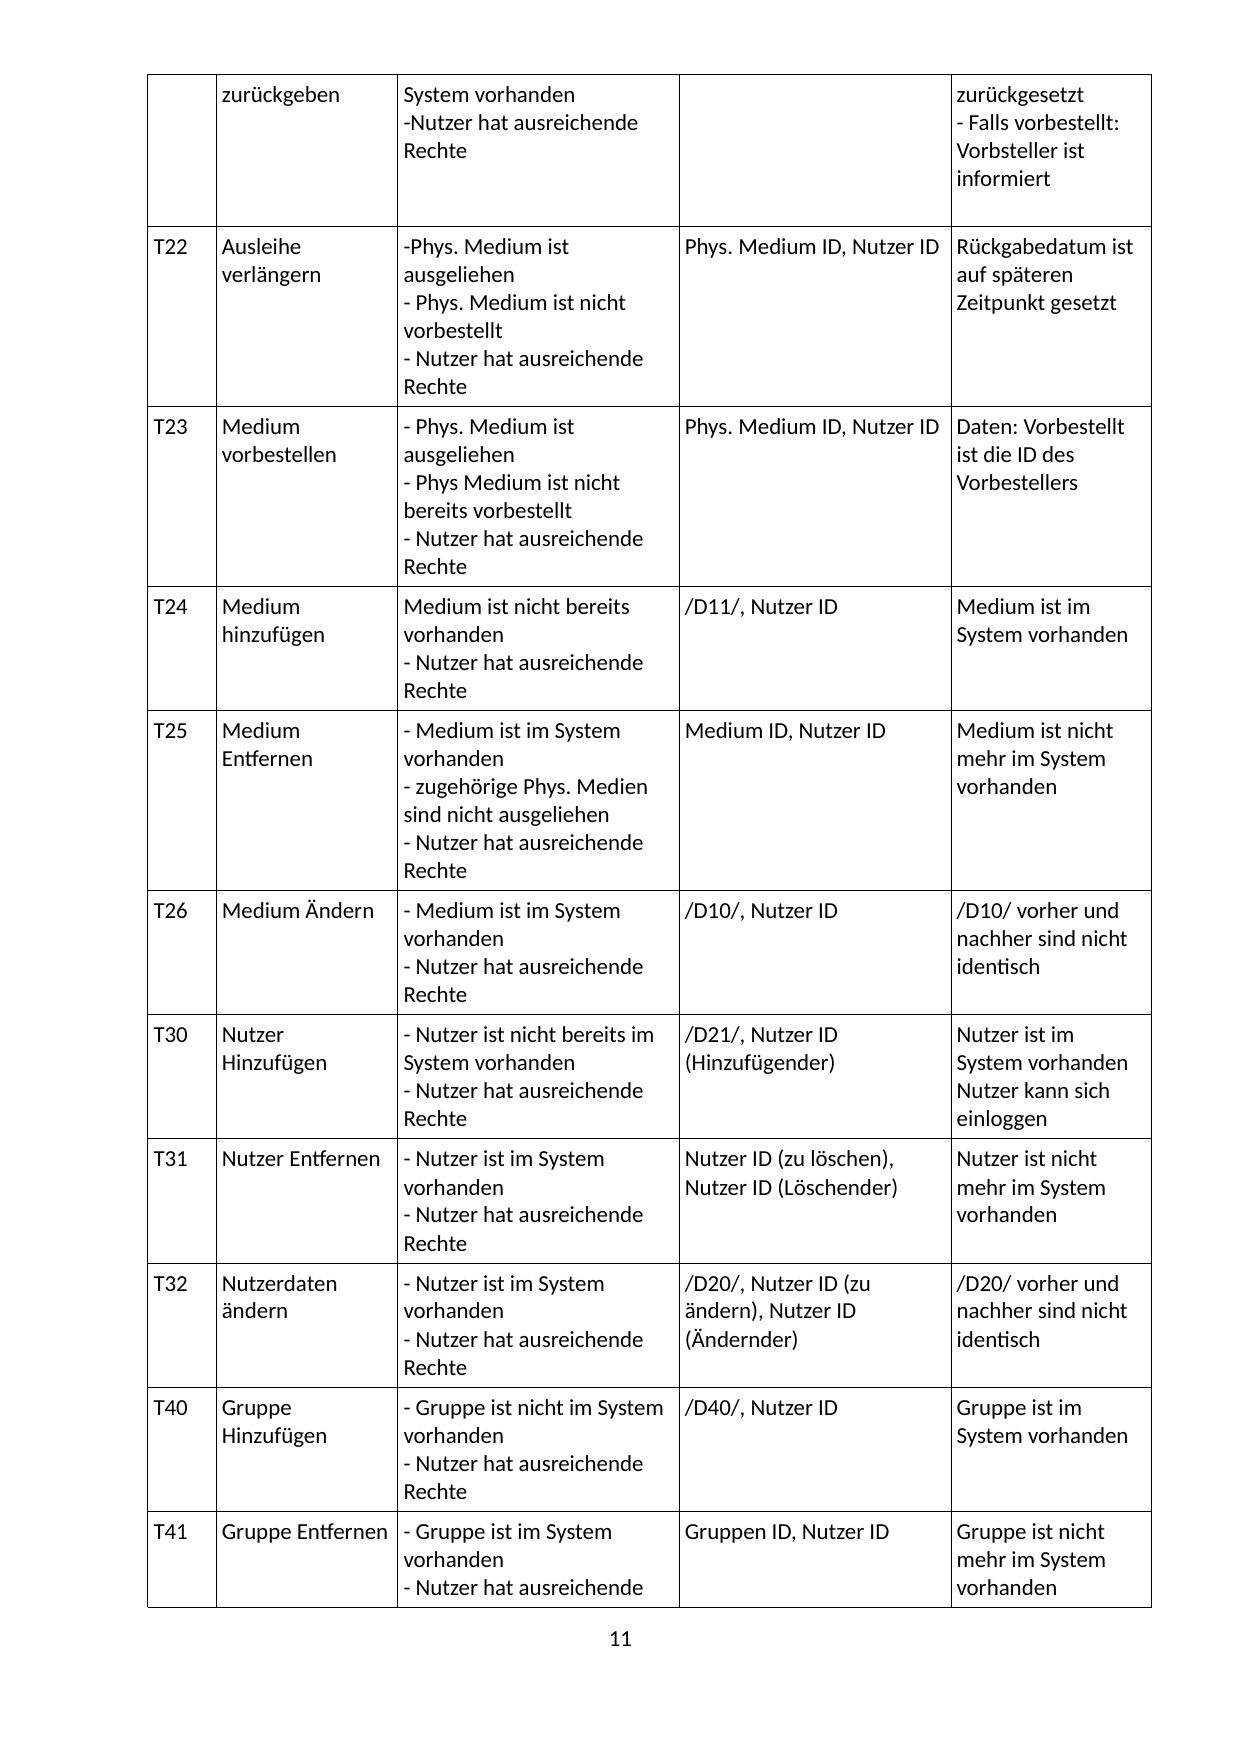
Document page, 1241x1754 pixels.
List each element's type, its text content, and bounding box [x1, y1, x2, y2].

table_cell Medium vorbestellen [217, 407, 397, 586]
table_cell /D20/, Nutzer ID (zu ändern), Nutzer ID (Ändernder) [680, 1264, 951, 1386]
table_cell T22 [148, 227, 216, 406]
table_cell T24 [148, 587, 216, 710]
table_cell Nutzer ist nicht mehr im System vorhanden [952, 1139, 1151, 1262]
table_cell T23 [148, 407, 216, 586]
table_cell Phys. Medium ID, Nutzer ID [680, 407, 951, 586]
table_cell T41 [148, 1512, 216, 1607]
table_cell - Nutzer ist im System vorhanden - Nutzer hat ausreichende Rechte [398, 1264, 679, 1386]
table_cell Medium Entfernen [217, 711, 397, 890]
table_cell Daten: Vorbestellt ist die ID des Vorbestellers [952, 407, 1151, 586]
table_cell - Nutzer ist nicht bereits im System vorhanden - Nutzer hat ausreichende Rechte [398, 1015, 679, 1138]
table_cell /D10/, Nutzer ID [680, 891, 951, 1014]
table_cell Medium ist nicht bereits vorhanden - Nutzer hat ausreichende Rechte [398, 587, 679, 710]
table_cell Medium ID, Nutzer ID [680, 711, 951, 890]
table_cell /D40/, Nutzer ID [680, 1388, 951, 1511]
table_cell Gruppe Hinzufügen [217, 1388, 397, 1511]
table_cell - Gruppe ist nicht im System vorhanden - Nutzer hat ausreichende Rechte [398, 1388, 679, 1511]
table_cell Medium hinzufügen [217, 587, 397, 710]
table_cell Nutzer Hinzufügen [217, 1015, 397, 1138]
table_cell [148, 75, 216, 226]
table_cell Medium Ändern [217, 891, 397, 1014]
table_cell /D21/, Nutzer ID (Hinzufügender) [680, 1015, 951, 1138]
table_cell Medium ist im System vorhanden [952, 587, 1151, 710]
table_cell zurückgeben [217, 75, 397, 226]
table_cell - Medium ist im System vorhanden - Nutzer hat ausreichende Rechte [398, 891, 679, 1014]
table_cell Gruppe ist nicht mehr im System vorhanden [952, 1512, 1151, 1607]
table_cell Rückgabedatum ist auf späteren Zeitpunkt gesetzt [952, 227, 1151, 406]
table_cell T32 [148, 1264, 216, 1386]
table_cell Nutzer ID (zu löschen), Nutzer ID (Löschender) [680, 1139, 951, 1262]
table_cell -Phys. Medium ist ausgeliehen - Phys. Medium ist nicht vorbestellt - Nutzer hat ausreichende Rechte [398, 227, 679, 406]
table_cell T40 [148, 1388, 216, 1511]
table_cell Gruppen ID, Nutzer ID [680, 1512, 951, 1607]
table_cell T30 [148, 1015, 216, 1138]
table_cell Phys. Medium ID, Nutzer ID [680, 227, 951, 406]
table_cell zurückgesetzt - Falls vorbestellt: Vorbsteller ist informiert [952, 75, 1151, 226]
table_cell [680, 75, 951, 226]
table_cell Nutzerdaten ändern [217, 1264, 397, 1386]
table_cell /D11/, Nutzer ID [680, 587, 951, 710]
table_cell /D10/ vorher und nachher sind nicht identisch [952, 891, 1151, 1014]
table_cell - Medium ist im System vorhanden - zugehörige Phys. Medien sind nicht ausgeliehen - Nutzer hat ausreichende Rechte [398, 711, 679, 890]
table_cell - Phys. Medium ist ausgeliehen - Phys Medium ist nicht bereits vorbestellt - Nutzer hat ausreichende Rechte [398, 407, 679, 586]
table_cell Ausleihe verlängern [217, 227, 397, 406]
table_cell Medium ist nicht mehr im System vorhanden [952, 711, 1151, 890]
table_cell T26 [148, 891, 216, 1014]
table_cell - Nutzer ist im System vorhanden - Nutzer hat ausreichende Rechte [398, 1139, 679, 1262]
table_cell /D20/ vorher und nachher sind nicht identisch [952, 1264, 1151, 1386]
table_cell T25 [148, 711, 216, 890]
table_cell Nutzer ist im System vorhanden Nutzer kann sich einloggen [952, 1015, 1151, 1138]
table_cell T31 [148, 1139, 216, 1262]
table_cell Nutzer Entfernen [217, 1139, 397, 1262]
table_cell Gruppe Entfernen [217, 1512, 397, 1607]
table_cell - Gruppe ist im System vorhanden - Nutzer hat ausreichende [398, 1512, 679, 1607]
table_cell System vorhanden -Nutzer hat ausreichende Rechte [398, 75, 679, 226]
table_cell Gruppe ist im System vorhanden [952, 1388, 1151, 1511]
